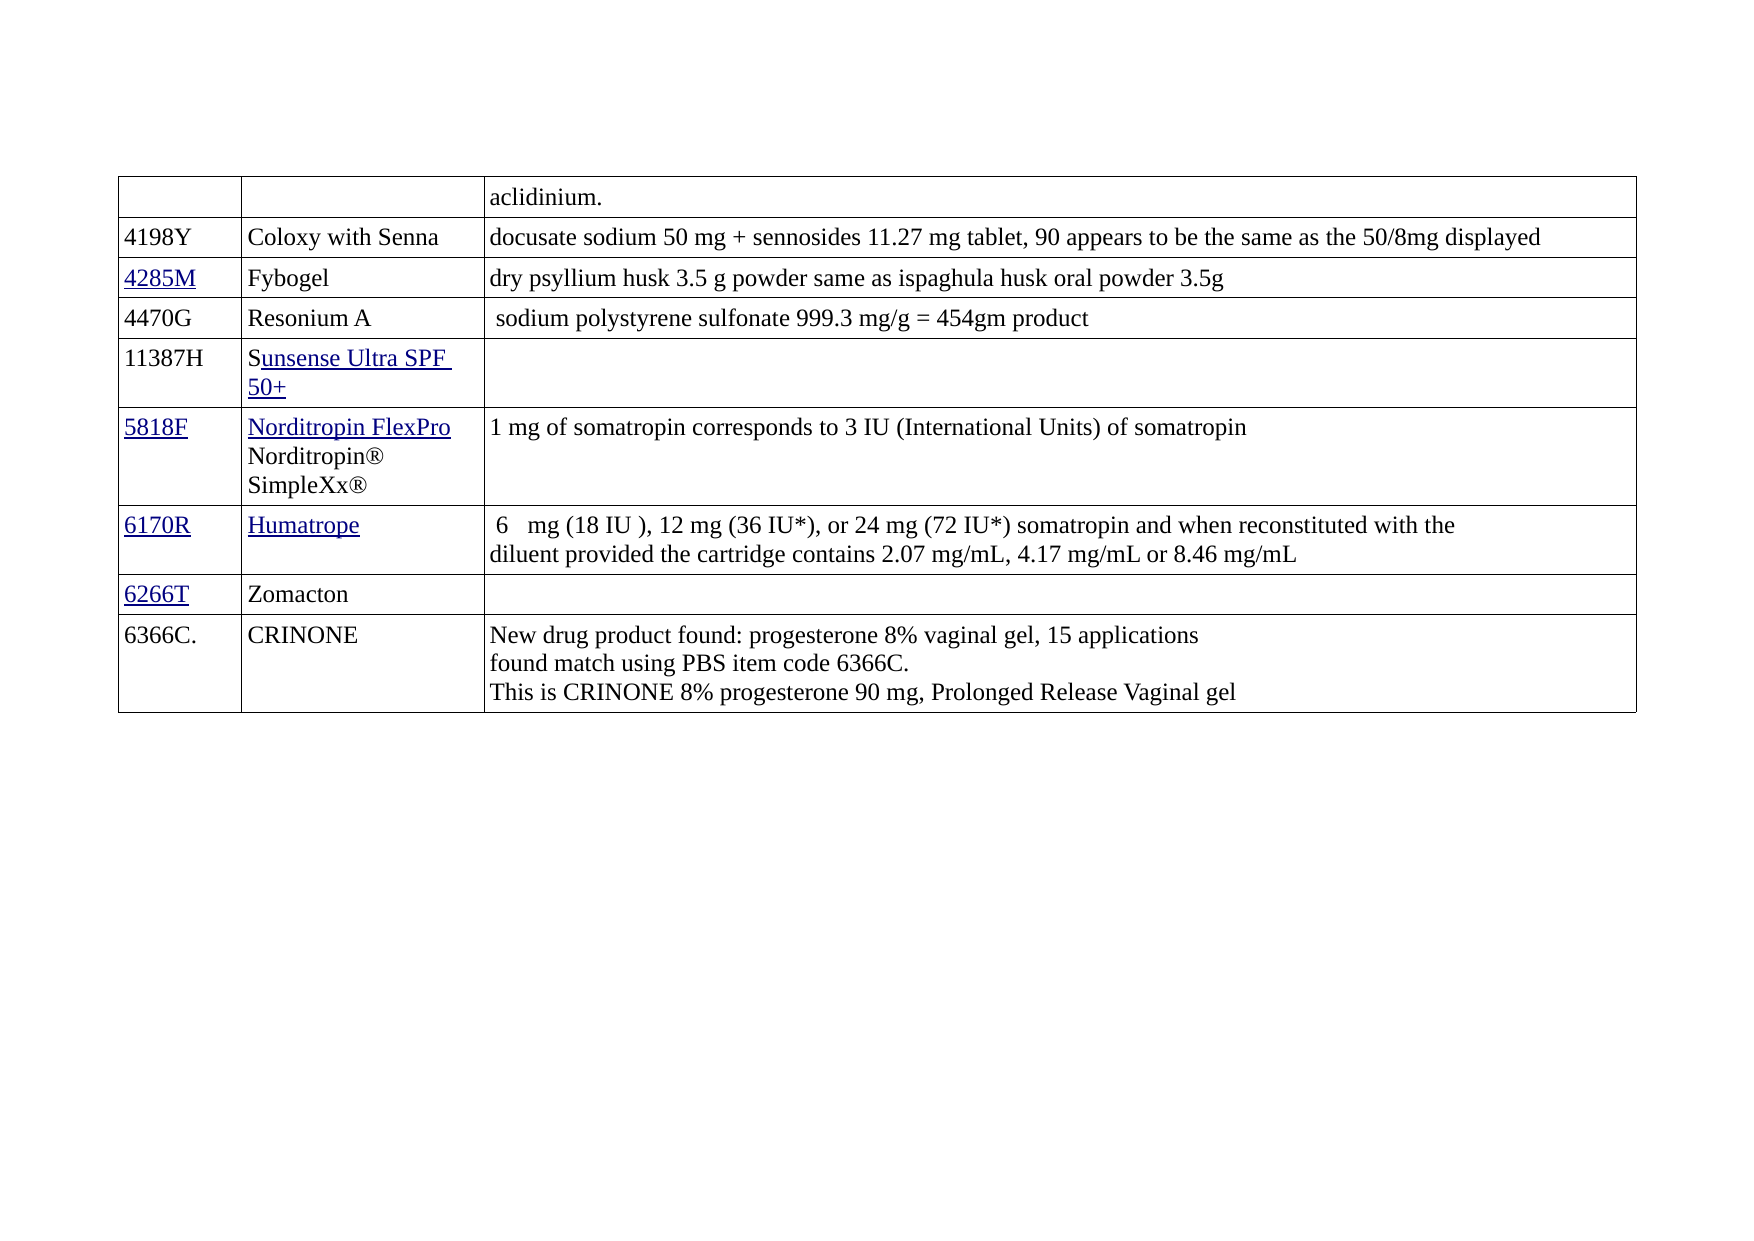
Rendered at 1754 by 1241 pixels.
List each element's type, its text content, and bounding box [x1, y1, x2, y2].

table_cell 6266T [119, 575, 241, 614]
table_cell Humatrope [242, 506, 484, 573]
table_cell Sunsense Ultra SPF 50+ [242, 339, 484, 407]
table_cell Zomacton [242, 575, 484, 614]
table_cell [485, 575, 1636, 614]
table_cell [119, 177, 241, 217]
table_cell 5818F [119, 408, 241, 504]
table_cell CRINONE [242, 615, 484, 712]
table_cell 4198Y [119, 218, 241, 257]
table_cell Coloxy with Senna [242, 218, 484, 257]
table_cell sodium polystyrene sulfonate 999.3 mg/g = 454gm product [485, 298, 1636, 338]
table_cell New drug product found: progesterone 8% vaginal gel, 15 applications found match using PBS item code 6366C. This is CRINONE 8% progesterone 90 mg, Prolonged Release Vaginal gel [485, 615, 1636, 712]
table_cell 6366C. [119, 615, 241, 712]
table_cell 4285M [119, 258, 241, 297]
table_cell 6170R [119, 506, 241, 573]
table_cell 11387H [119, 339, 241, 407]
table_cell [485, 339, 1636, 407]
table_cell Norditropin FlexPro Norditropin® SimpleXx® [242, 408, 484, 504]
table_cell 4470G [119, 298, 241, 338]
table_cell [242, 177, 484, 217]
table_cell aclidinium. [485, 177, 1636, 217]
table_cell Resonium A [242, 298, 484, 338]
table_cell docusate sodium 50 mg + sennosides 11.27 mg tablet, 90 appears to be the same as the 50/8mg displayed [485, 218, 1636, 257]
table_cell 6mg (18 IU ), 12 mg (36 IU*), or 24 mg (72 IU*) somatropin and when reconstituted with the diluent provided the cartridge contains 2.07 mg/mL, 4.17 mg/mL or 8.46 mg/mL [485, 506, 1636, 573]
table_cell dry psyllium husk 3.5 g powder same as ispaghula husk oral powder 3.5g [485, 258, 1636, 297]
table_cell 1 mg of somatropin corresponds to 3 IU (International Units) of somatropin [485, 408, 1636, 504]
table_cell Fybogel [242, 258, 484, 297]
